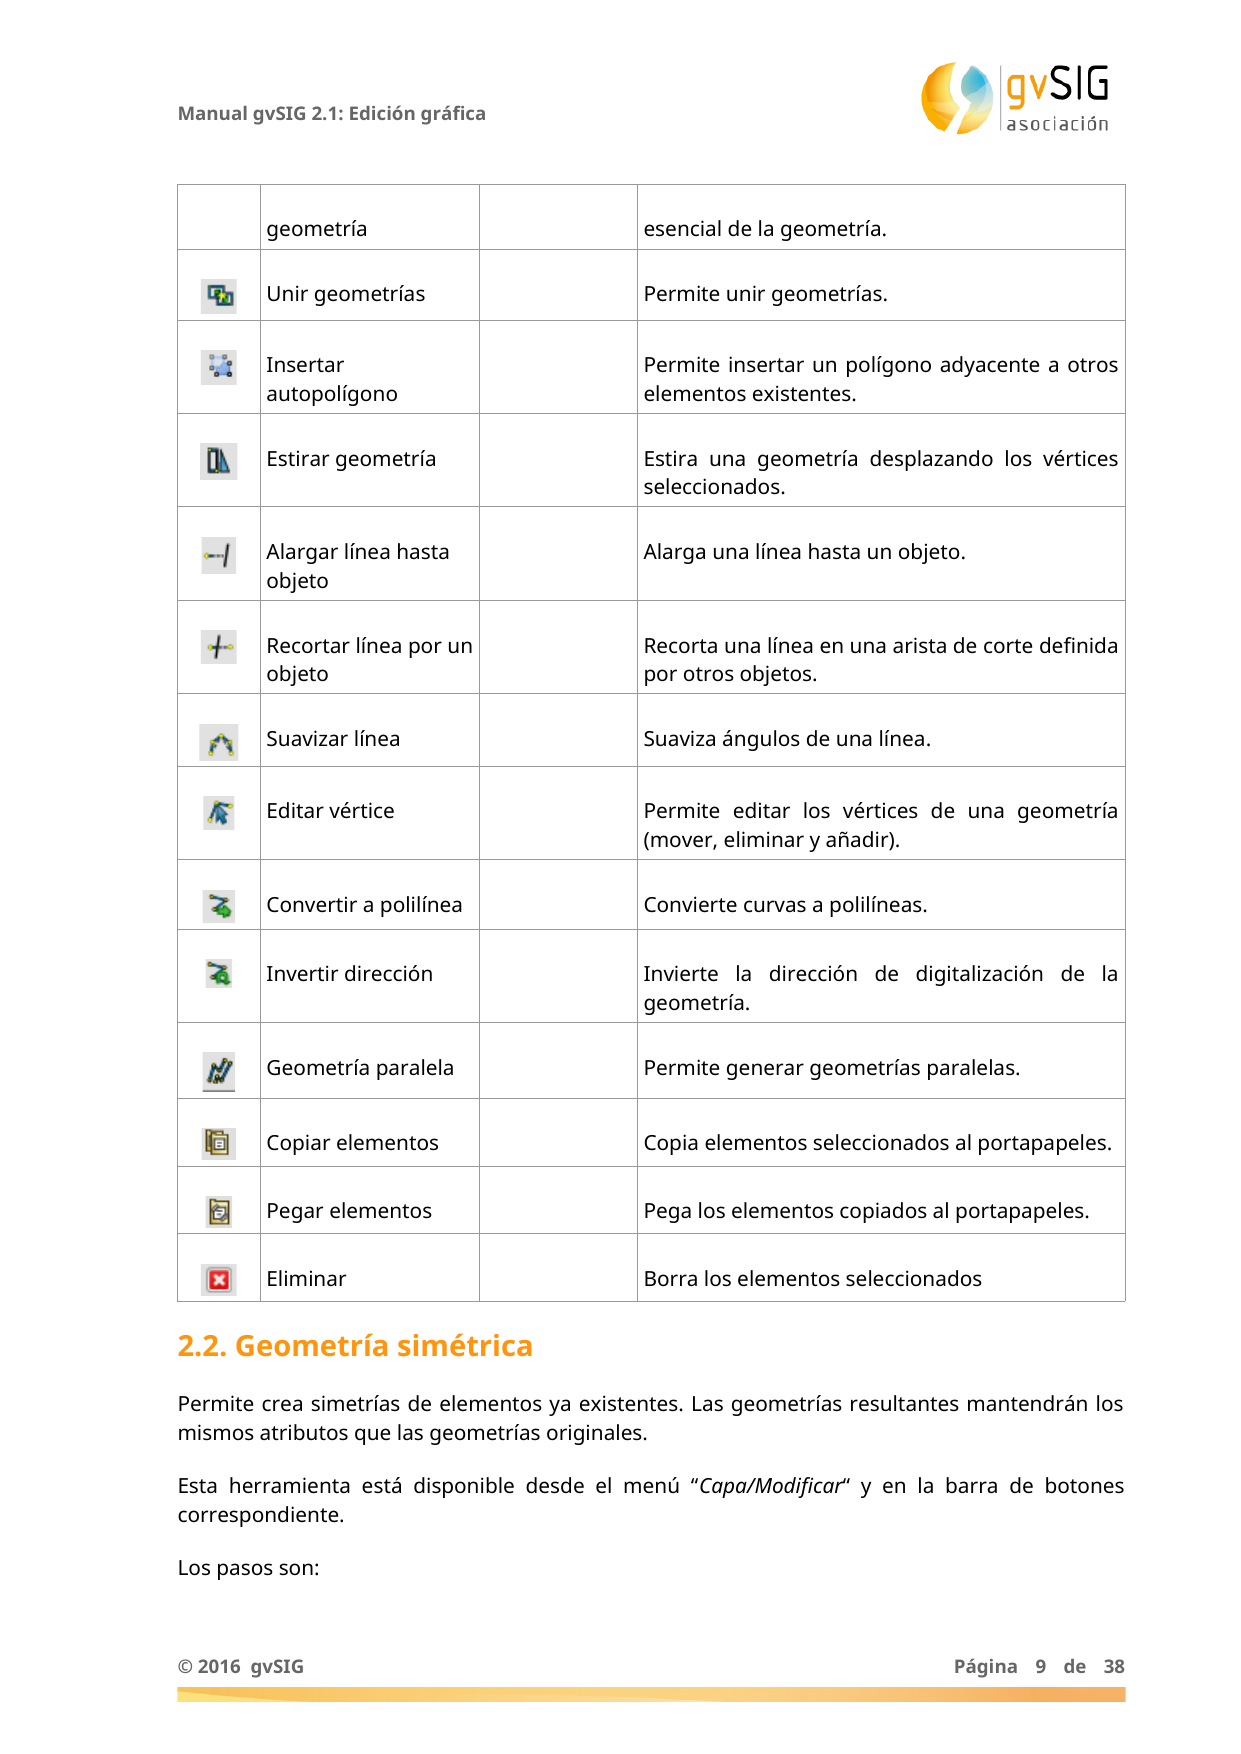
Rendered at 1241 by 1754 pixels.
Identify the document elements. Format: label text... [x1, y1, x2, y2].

table_cell [178, 860, 260, 929]
table_cell [480, 694, 637, 766]
table_cell [480, 1234, 637, 1301]
table_cell [480, 507, 637, 600]
picture [201, 1128, 237, 1160]
table_cell [178, 185, 260, 249]
text Permite crea simetrías de elementos ya existentes. Las geometrías resultantes mantendrán los mismos atributos que las geometrías originales. [177, 1389, 1125, 1446]
table_cell [480, 930, 637, 1022]
table_cell [178, 414, 260, 506]
table_cell Copia elementos seleccionados al portapapeles. [638, 1099, 1125, 1166]
table_cell Estirar geometría [261, 414, 479, 506]
table_cell Borra los elementos seleccionados [638, 1234, 1125, 1301]
picture [200, 443, 238, 480]
table_cell [480, 250, 637, 319]
table_cell Suavizar línea [261, 694, 479, 766]
table_cell Eliminar [261, 1234, 479, 1301]
picture [177, 1687, 1126, 1702]
table_cell Recorta una línea en una arista de corte definida por otros objetos. [638, 601, 1125, 693]
table_cell [480, 185, 637, 249]
table_cell [178, 1099, 260, 1166]
picture [203, 796, 235, 830]
picture [199, 724, 239, 761]
table_cell [480, 767, 637, 859]
text Los pasos son: [177, 1553, 1125, 1582]
picture [202, 1052, 236, 1092]
table_cell [178, 507, 260, 600]
table_cell Invertir dirección [261, 930, 479, 1022]
table_cell Unir geometrías [261, 250, 479, 319]
table_cell [178, 767, 260, 859]
table_cell Pega los elementos copiados al portapapeles. [638, 1167, 1125, 1233]
table_cell Suaviza ángulos de una línea. [638, 694, 1125, 766]
table_cell [480, 1167, 637, 1233]
table_cell [178, 694, 260, 766]
table_cell Permite unir geometrías. [638, 250, 1125, 319]
table_cell Convertir a polilínea [261, 860, 479, 929]
table_cell [178, 1234, 260, 1301]
table_cell Permite editar los vértices de una geometría (mover, eliminar y añadir). [638, 767, 1125, 859]
table_cell Geometría paralela [261, 1023, 479, 1098]
table_cell [480, 321, 637, 413]
picture [200, 1264, 237, 1296]
picture [200, 279, 237, 314]
table_cell [480, 601, 637, 693]
table_cell Recortar línea por un objeto [261, 601, 479, 693]
table_cell [480, 1099, 637, 1166]
table_cell Alarga una línea hasta un objeto. [638, 507, 1125, 600]
picture [205, 959, 233, 988]
table_cell Editar vértice [261, 767, 479, 859]
picture [200, 630, 237, 664]
text Esta herramienta está disponible desde el menú “Capa/Modificar“ y en la barra de botones correspondiente. [177, 1471, 1125, 1528]
table_cell [480, 1023, 637, 1098]
table_cell Convierte curvas a polilíneas. [638, 860, 1125, 929]
table_cell Estira una geometría desplazando los vértices seleccionados. [638, 414, 1125, 506]
table_cell Copiar elementos [261, 1099, 479, 1166]
table_cell Alargar línea hasta objeto [261, 507, 479, 600]
table_cell [480, 860, 637, 929]
table_cell Insertar autopolígono [261, 321, 479, 413]
picture [205, 1196, 233, 1228]
table_cell [178, 930, 260, 1022]
table_cell [178, 601, 260, 693]
table_cell Permite insertar un polígono adyacente a otros elementos existentes. [638, 321, 1125, 413]
table_cell [178, 250, 260, 319]
table_cell Invierte la dirección de digitalización de la geometría. [638, 930, 1125, 1022]
table_cell Permite generar geometrías paralelas. [638, 1023, 1125, 1098]
picture [902, 47, 1122, 148]
picture [200, 350, 237, 385]
subtitle 2.2. Geometría simétrica [177, 1325, 1125, 1364]
picture [201, 537, 237, 574]
table_cell [480, 414, 637, 506]
table_cell Pegar elementos [261, 1167, 479, 1233]
table_cell [178, 321, 260, 413]
table_cell [178, 1167, 260, 1233]
table_cell geometría [261, 185, 479, 249]
picture [202, 890, 236, 923]
table_cell [178, 1023, 260, 1098]
table_cell esencial de la geometría. [638, 185, 1125, 249]
